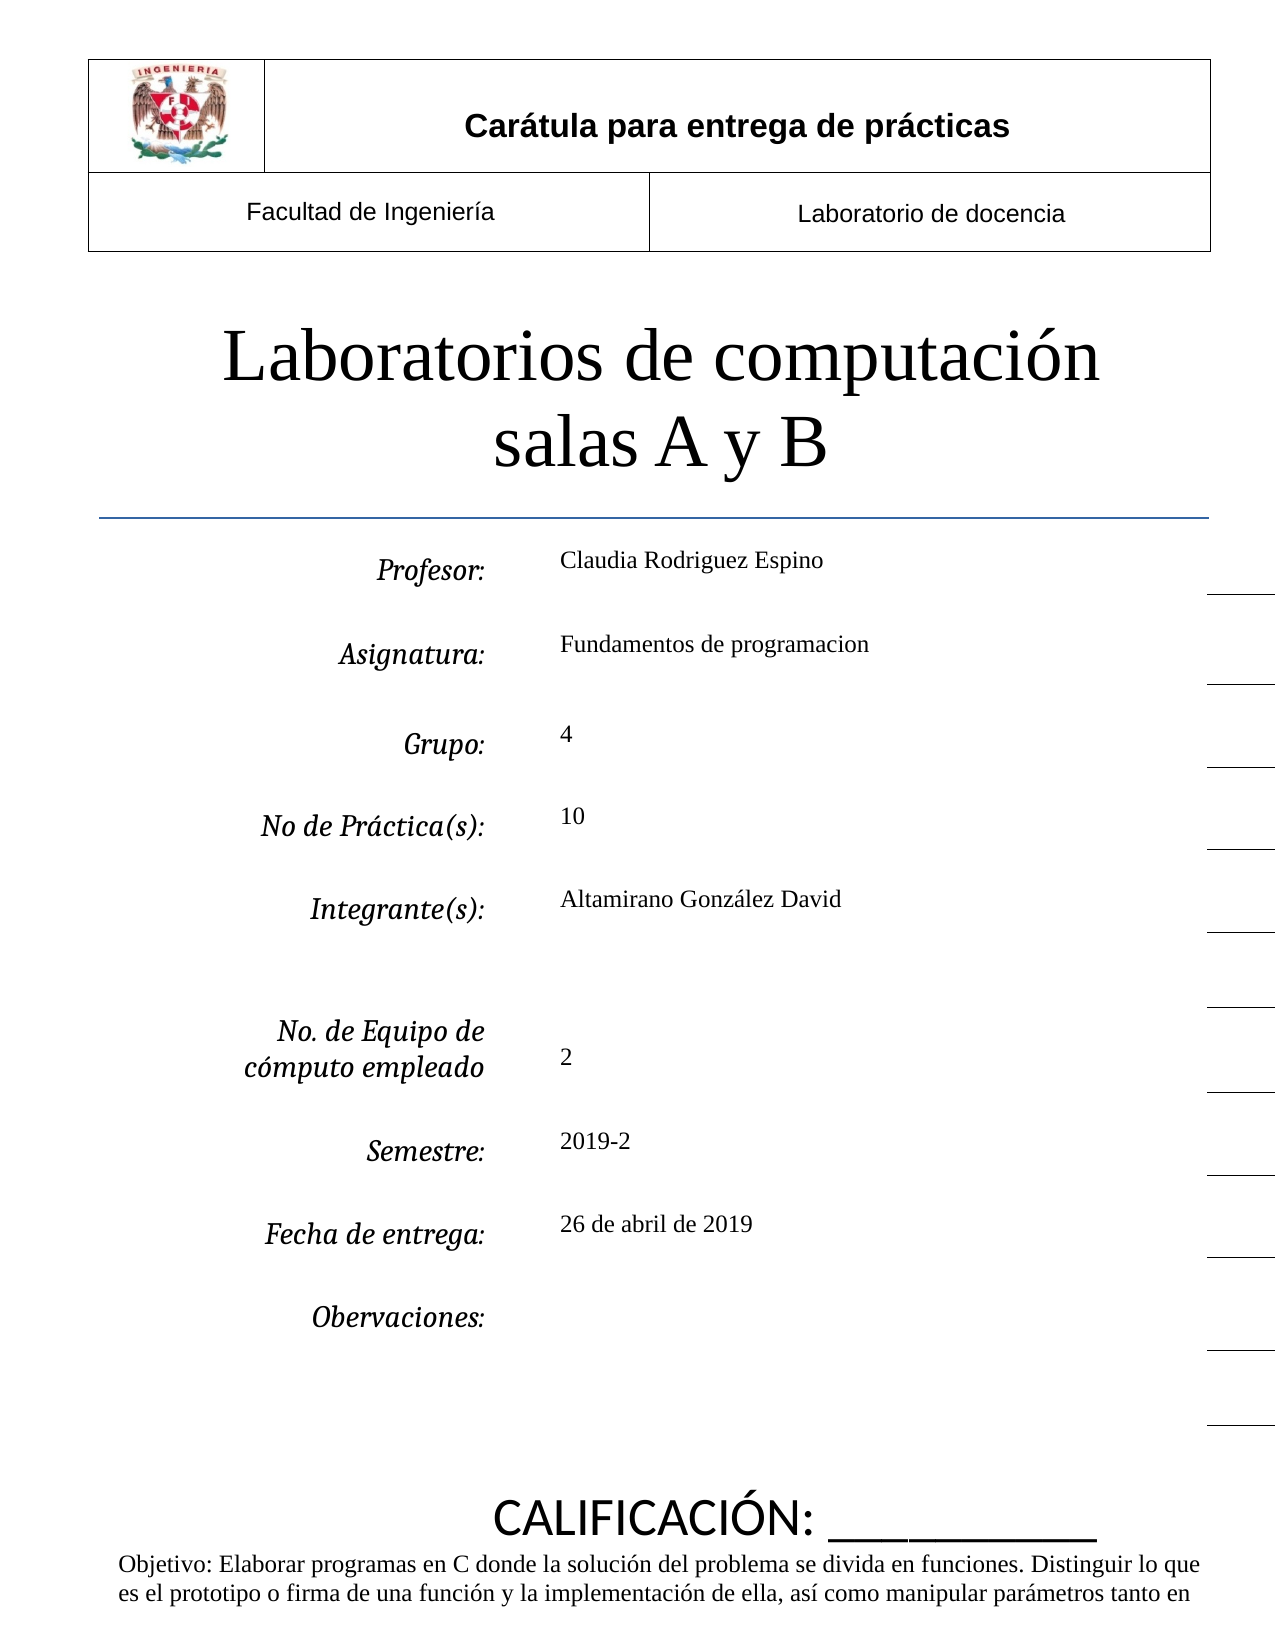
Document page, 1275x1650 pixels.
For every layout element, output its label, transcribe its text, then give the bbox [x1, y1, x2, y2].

table_cell [1207, 850, 1275, 932]
table_cell Altamirano González David [493, 849, 1207, 932]
table_cell Fecha de entrega: [118, 1175, 493, 1257]
table_cell Semestre: [118, 1091, 493, 1174]
table_header Profesor: [118, 519, 493, 594]
table_cell Grupo: [118, 684, 493, 766]
table_cell Asignatura: [118, 594, 493, 684]
table_cell No de Práctica(s): [118, 766, 493, 849]
table_cell [118, 1350, 493, 1425]
table_cell Obervaciones: [118, 1257, 493, 1350]
table_cell [1207, 768, 1275, 849]
table_cell [1207, 1176, 1275, 1257]
table_cell [493, 1350, 1207, 1425]
table_header [493, 511, 1207, 517]
table_cell [1207, 1008, 1275, 1091]
text Objetivo: Elaborar programas en C donde la solución del problema se divida en funciones. Distinguir lo que es el prototipo o firma de una función y la implementación de ella, así como manipular parámetros tanto en [118, 1549, 1205, 1607]
table_cell [493, 932, 1207, 1007]
text salas A y B [118, 396, 1205, 482]
table_cell 10 [493, 766, 1207, 849]
table_header [89, 60, 264, 172]
text Laboratorios de computación [118, 310, 1205, 396]
table_cell Facultad de Ingeniería [89, 173, 649, 251]
table_cell [493, 1257, 1207, 1350]
text CALIFICACIÓN: __________ [118, 1483, 1205, 1549]
table_cell [1207, 933, 1275, 1007]
table_cell 2019-2 [493, 1091, 1207, 1174]
table_cell 26 de abril de 2019 [493, 1175, 1207, 1257]
table_cell No. de Equipo de cómputo empleado [118, 1007, 493, 1091]
table_header [1207, 511, 1275, 594]
table_cell Fundamentos de programacion [493, 594, 1207, 684]
table_cell [1207, 595, 1275, 684]
table_header Carátula para entrega de prácticas [265, 60, 1210, 172]
table_header [118, 511, 493, 517]
table_cell [1207, 685, 1275, 766]
table_cell Integrante(s): [118, 849, 493, 932]
table_header Claudia Rodriguez Espino [493, 519, 1207, 594]
table_cell 2 [493, 1007, 1207, 1091]
table_cell [1207, 1258, 1275, 1350]
table_cell [118, 932, 493, 1007]
table_cell Laboratorio de docencia [650, 173, 1210, 251]
table_cell [1207, 1351, 1275, 1425]
table_cell 4 [493, 684, 1207, 766]
table_cell [1207, 1093, 1275, 1174]
